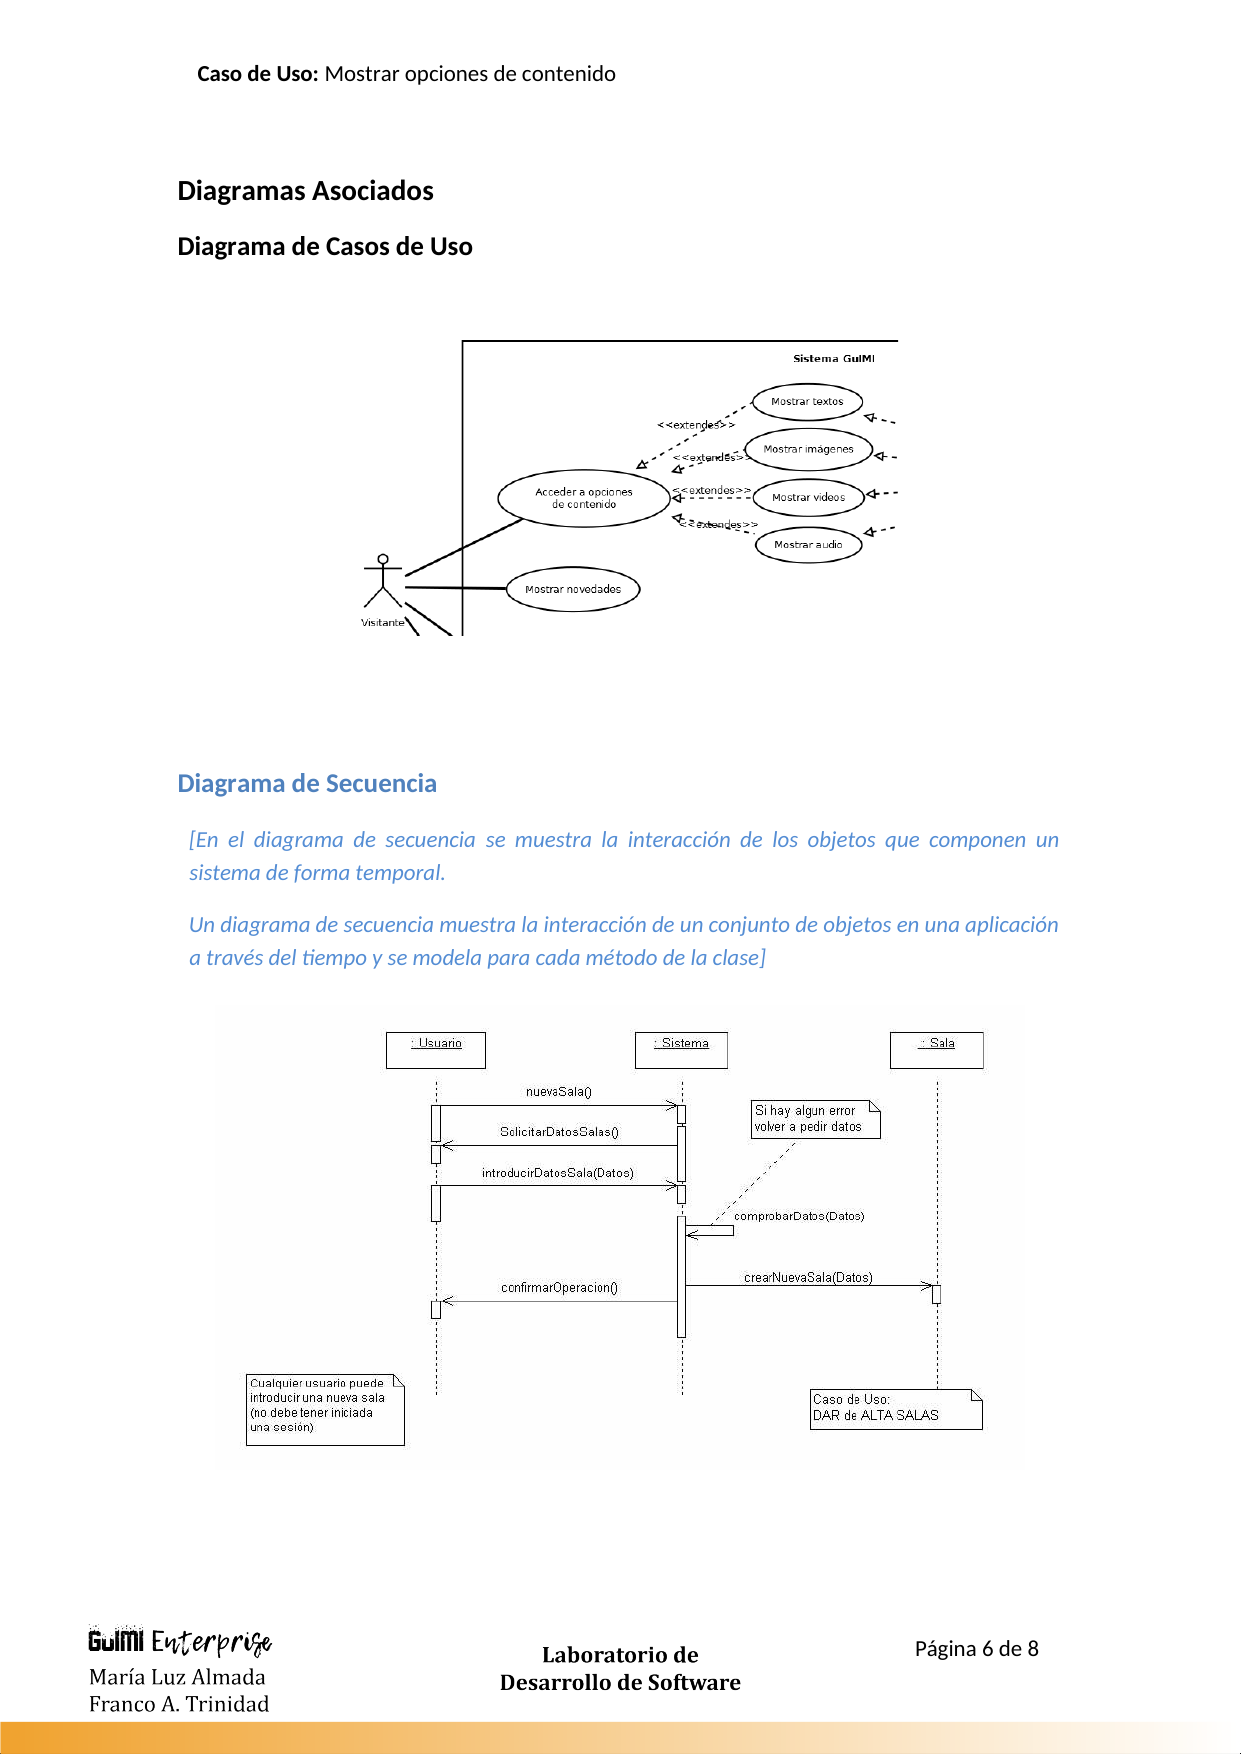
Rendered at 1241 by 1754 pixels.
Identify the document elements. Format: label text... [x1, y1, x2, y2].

subtitle Diagramas Asociados [177, 172, 1063, 208]
text Un diagrama de secuencia muestra la interacción de un conjunto de objetos en una aplicación a través del tiempo y se modela para cada método de la clase] [188, 911, 1063, 971]
subtitle Diagrama de Secuencia [177, 767, 1063, 800]
text [En el diagrama de secuencia se muestra la interacción de los objetos que componen un sistema de forma temporal. [188, 825, 1063, 886]
picture [0, 1613, 1241, 1754]
subtitle Diagrama de Casos de Uso [177, 229, 1063, 262]
